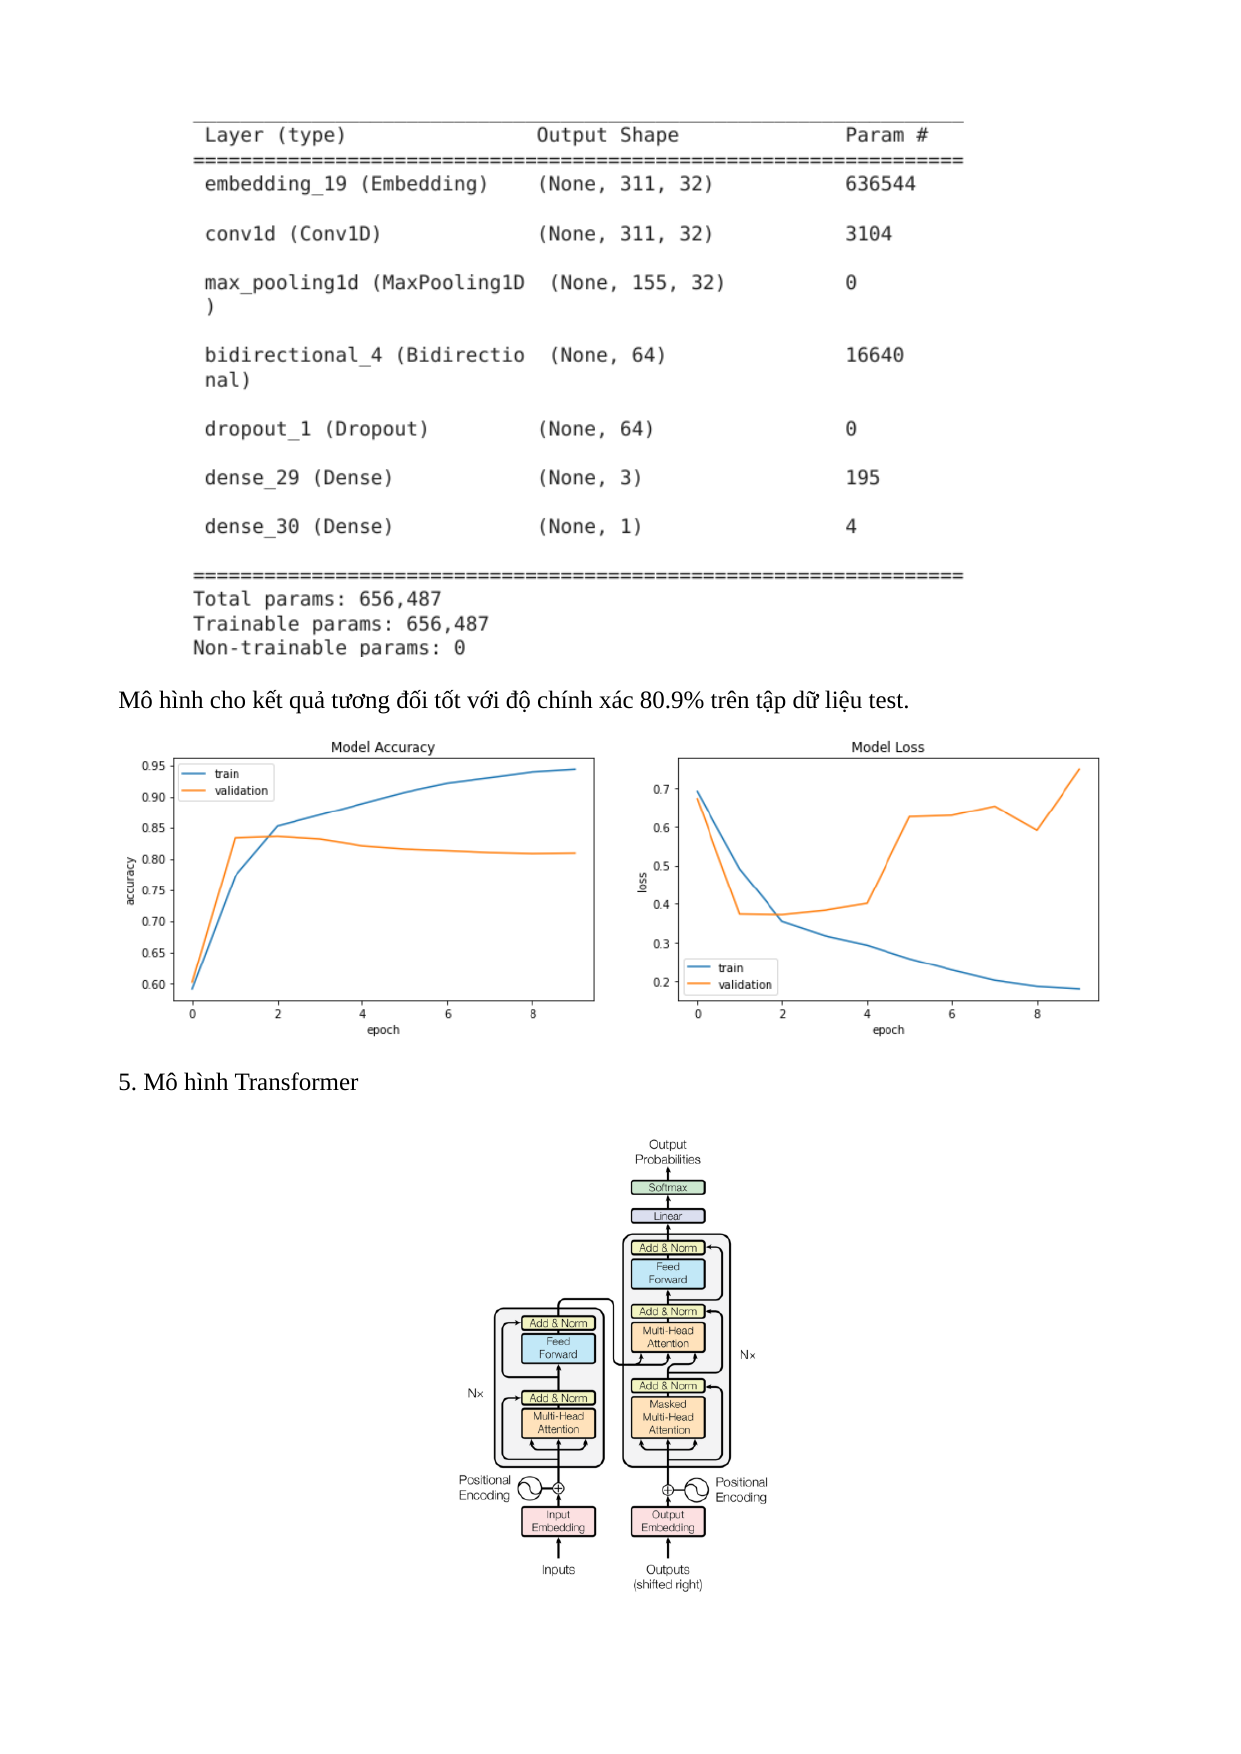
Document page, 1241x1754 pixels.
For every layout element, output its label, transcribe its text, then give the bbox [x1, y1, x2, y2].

text Mô hình cho kết quả tương đối tốt với độ chính xác 80.9% trên tập dữ liệu test. [118, 686, 1122, 714]
text 5. Mô hình Transformer [118, 1067, 1122, 1096]
picture [429, 1124, 812, 1601]
picture [186, 118, 1054, 657]
picture [118, 736, 1123, 1039]
